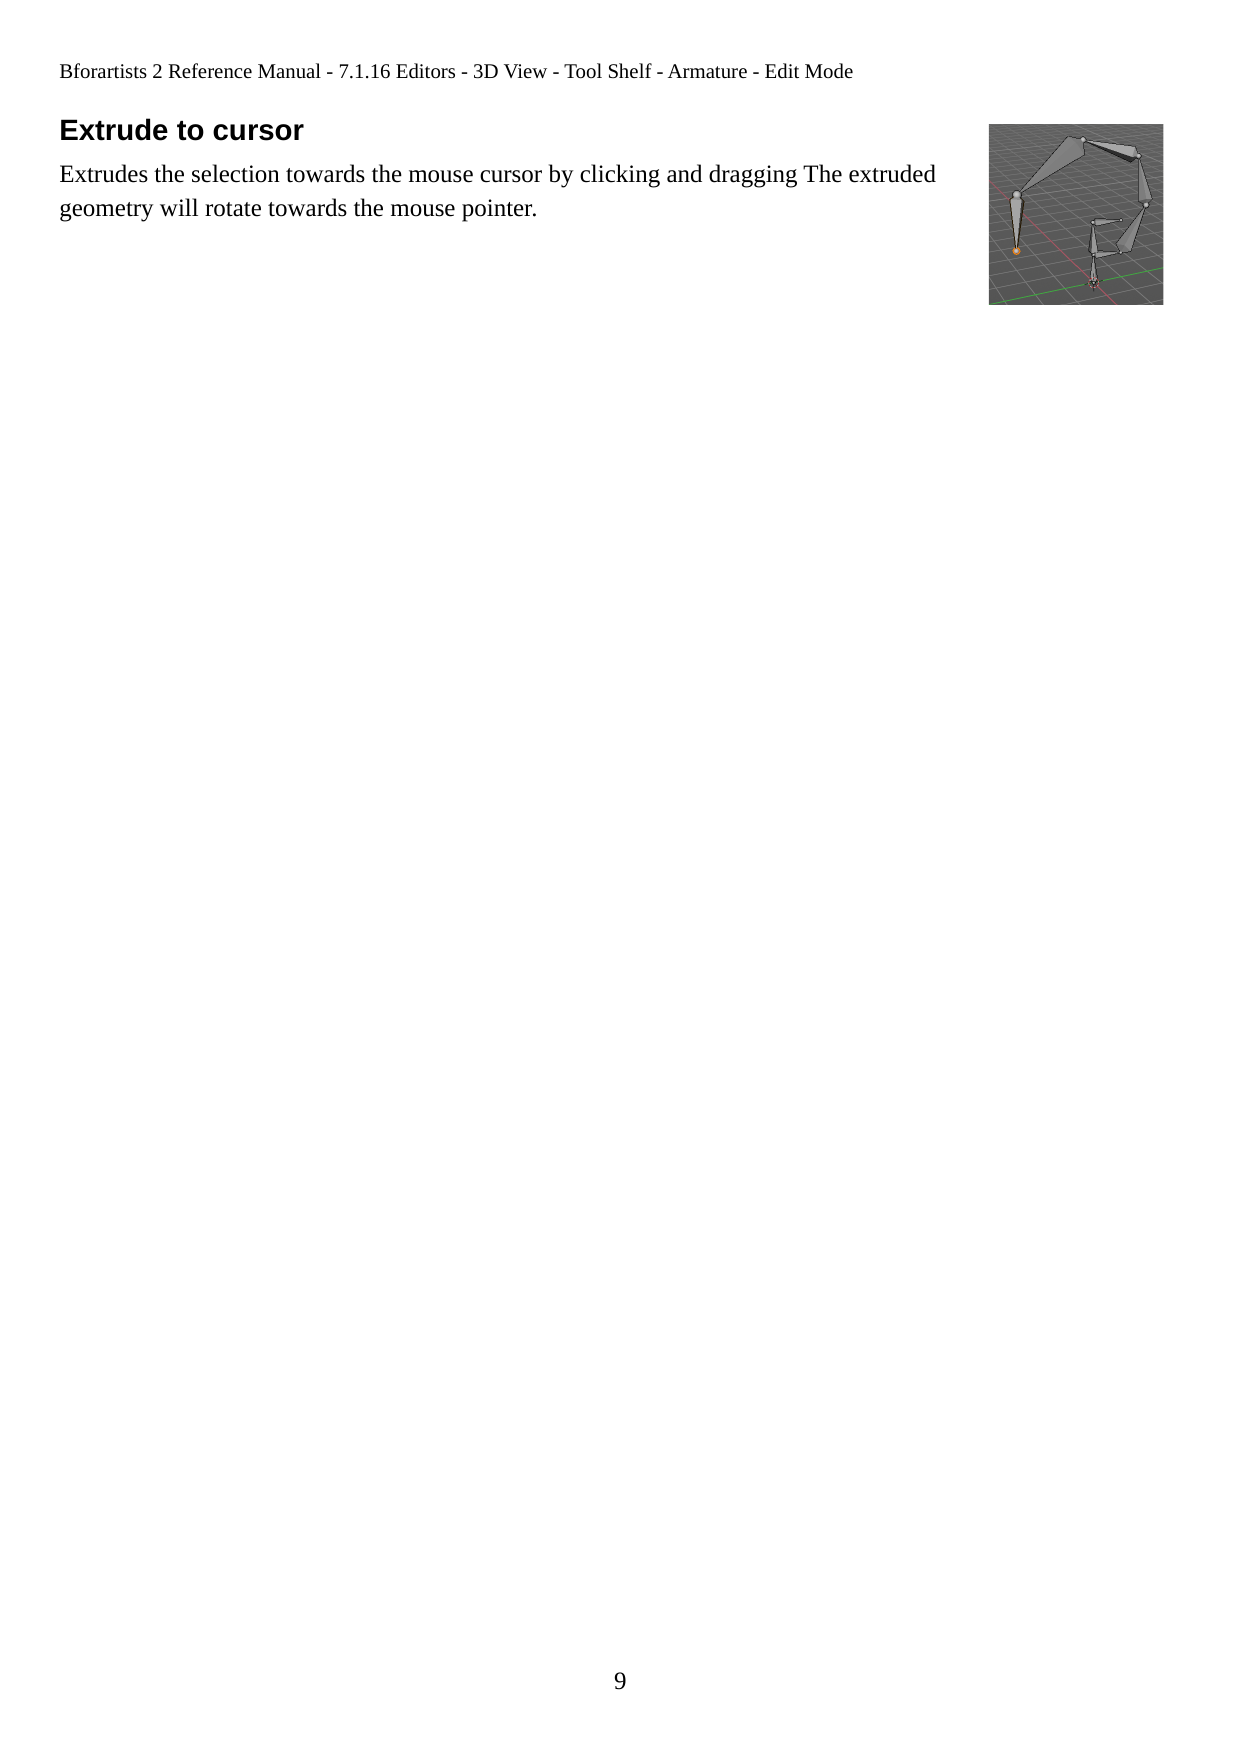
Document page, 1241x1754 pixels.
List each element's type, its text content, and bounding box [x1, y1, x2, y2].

picture [988, 124, 1164, 305]
text Extrudes the selection towards the mouse cursor by clicking and dragging The extruded geometry will rotate towards the mouse pointer. [59, 159, 988, 222]
subtitle Extrude to cursor [59, 113, 1181, 146]
